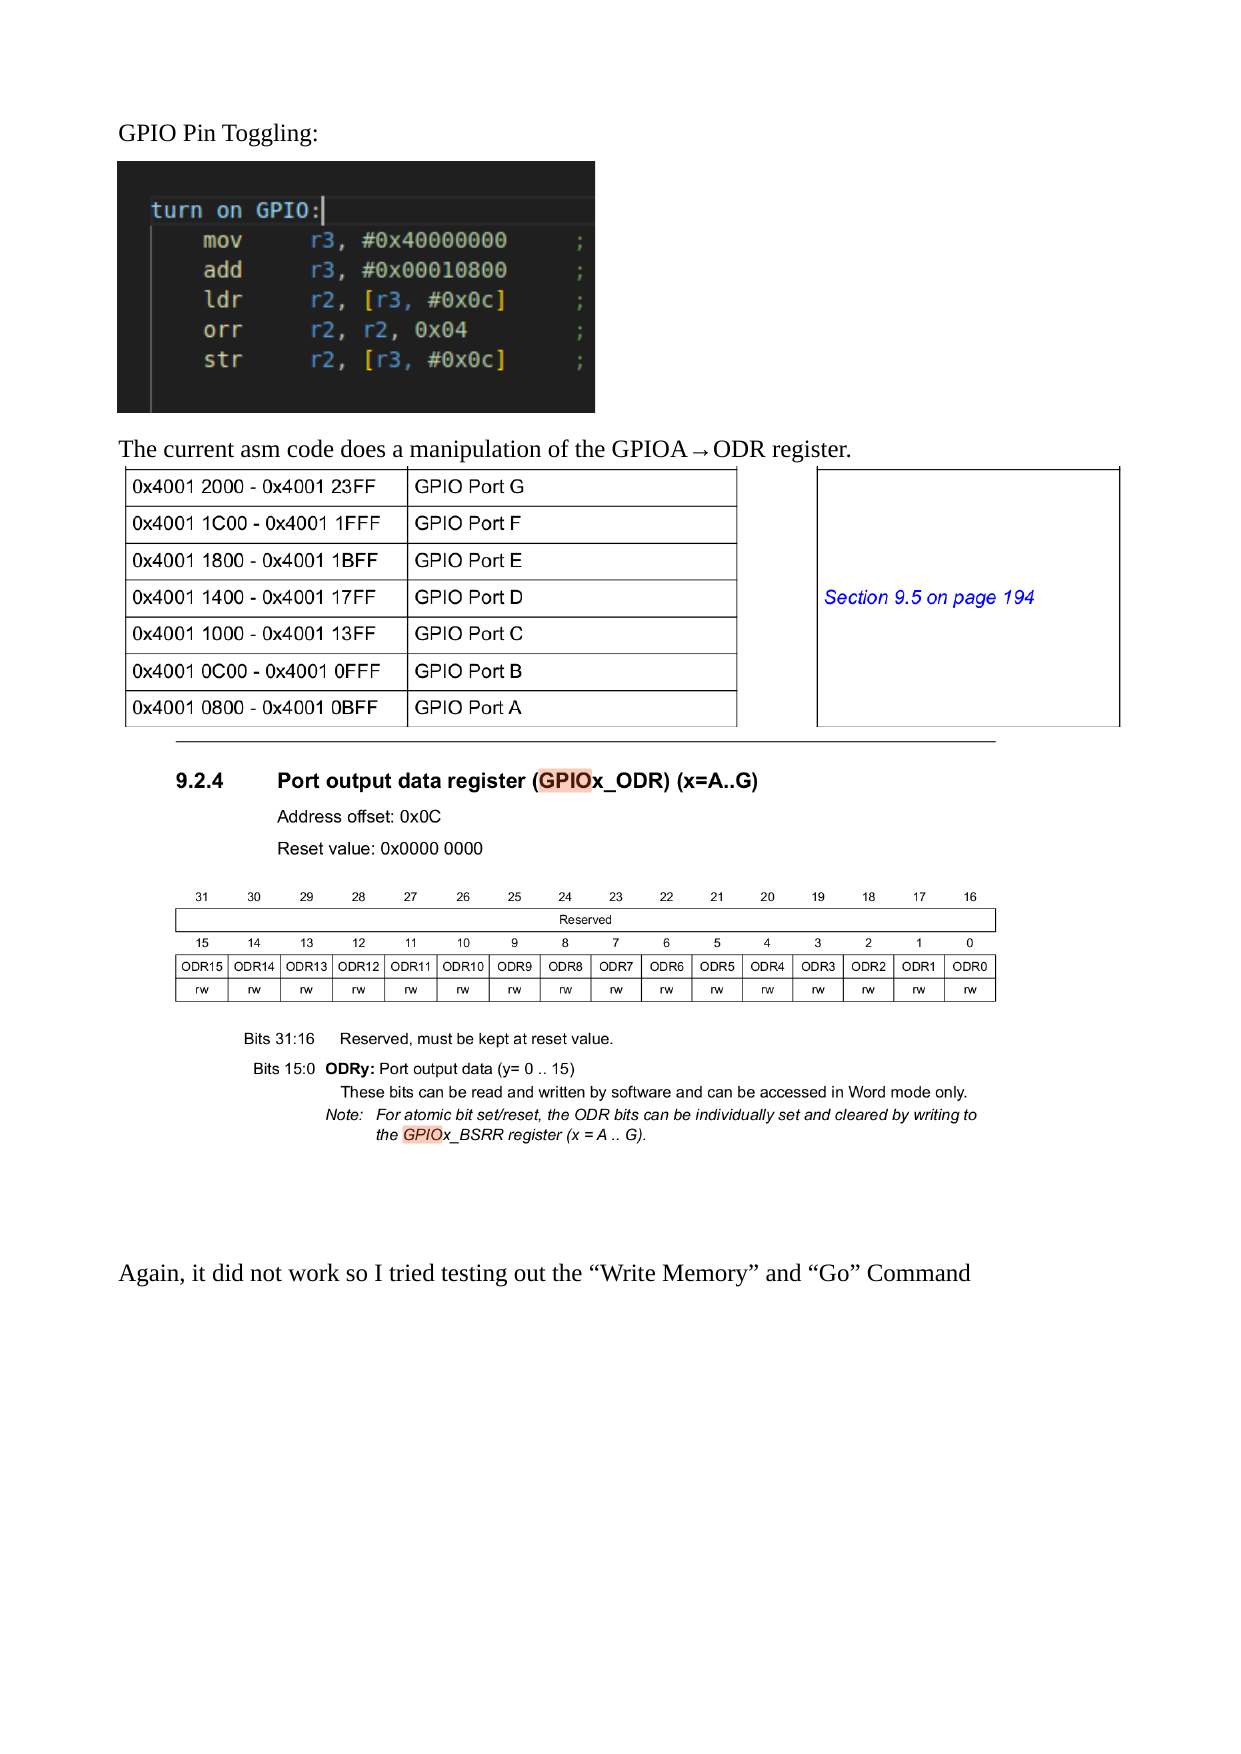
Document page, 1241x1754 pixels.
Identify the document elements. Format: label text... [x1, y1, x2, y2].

picture [122, 738, 1083, 1172]
picture [118, 466, 1123, 727]
text The current asm code does a manipulation of the GPIOA→ODR register. [118, 434, 1122, 463]
text Again, it did not work so I tried testing out the “Write Memory” and “Go” Command [118, 1258, 1122, 1286]
picture [117, 161, 596, 413]
text GPIO Pin Toggling: [118, 118, 1122, 147]
